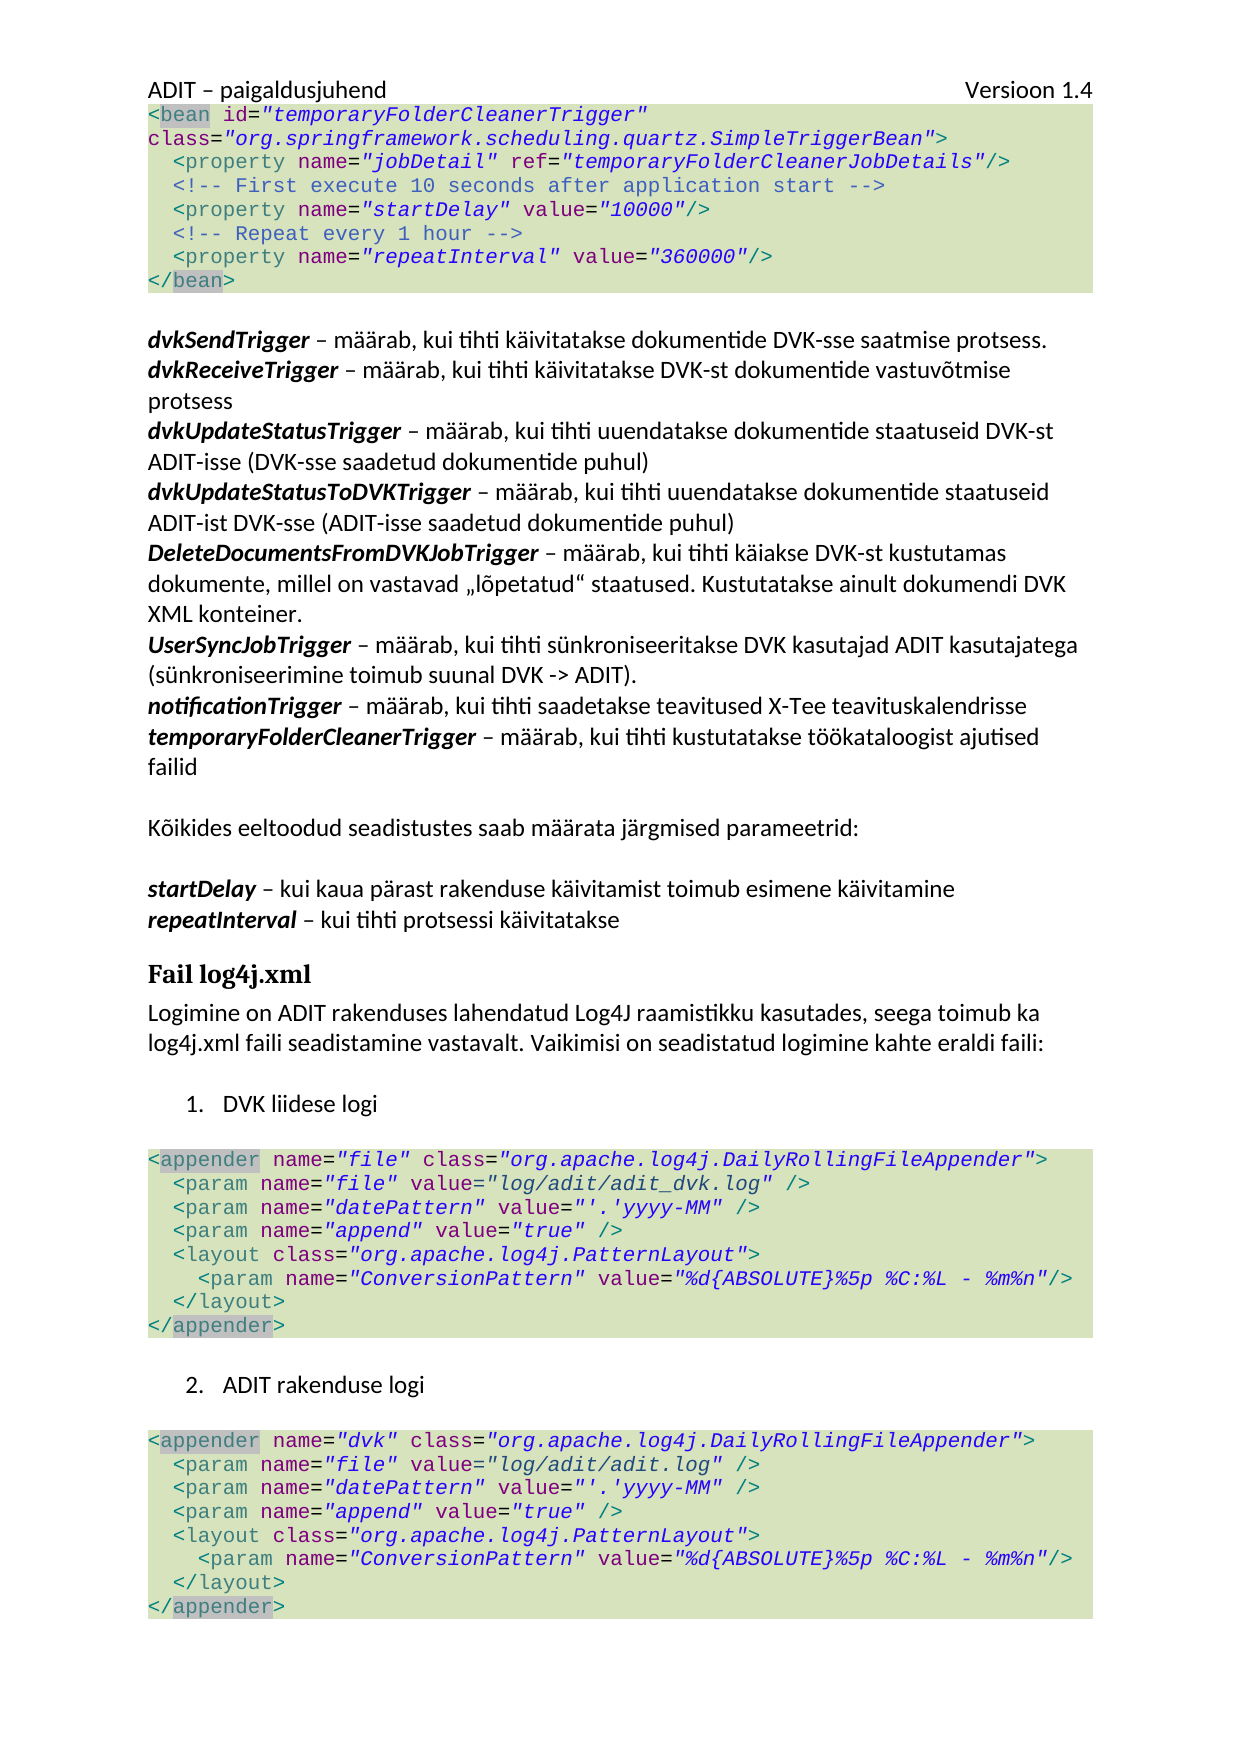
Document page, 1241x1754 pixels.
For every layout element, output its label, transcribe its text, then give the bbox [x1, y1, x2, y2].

text temporaryFolderCleanerTrigger – määrab, kui tihti kustutatakse töökataloogist ajutised failid [148, 721, 1093, 782]
text dvkUpdateStatusTrigger – määrab, kui tihti uuendatakse dokumentide staatuseid DVK-st ADIT-isse (DVK-sse saadetud dokumentide puhul) [148, 416, 1093, 477]
text <property name="startDelay" value="10000"/> [148, 199, 1093, 222]
text <!-- First execute 10 seconds after application start --> [148, 175, 1093, 199]
text <param name="file" value="log/adit/adit_dvk.log" /> [148, 1173, 1093, 1197]
text <param name="append" value="true" /> [148, 1501, 1093, 1525]
text <bean id="temporaryFolderCleanerTrigger" class="org.springframework.scheduling.quartz.SimpleTriggerBean"> [148, 104, 1093, 152]
list ADIT rakenduse logi [185, 1369, 1093, 1399]
text <param name="append" value="true" /> [148, 1220, 1093, 1244]
text UserSyncJobTrigger – määrab, kui tihti sünkroniseeritakse DVK kasutajad ADIT kasutajatega (sünkroniseerimine toimub suunal DVK -> ADIT). [148, 629, 1093, 690]
text startDelay – kui kaua pärast rakenduse käivitamist toimub esimene käivitamine [148, 873, 1093, 904]
list DVK liidese logi [185, 1088, 1093, 1119]
text <property name="jobDetail" ref="temporaryFolderCleanerJobDetails"/> [148, 152, 1093, 175]
text <param name="datePattern" value="'.'yyyy-MM" /> [148, 1197, 1093, 1220]
text repeatInterval – kui tihti protsessi käivitatakse [148, 904, 1093, 934]
text </layout> [148, 1291, 1093, 1315]
text notificationTrigger – määrab, kui tihti saadetakse teavitused X-Tee teavituskalendrisse [148, 690, 1093, 721]
text dvkSendTrigger – määrab, kui tihti käivitatakse dokumentide DVK-sse saatmise protsess. [148, 324, 1093, 354]
text <param name="ConversionPattern" value="%d{ABSOLUTE}%5p %C:%L - %m%n"/> [148, 1268, 1093, 1291]
text <param name="datePattern" value="'.'yyyy-MM" /> [148, 1477, 1093, 1501]
text dvkReceiveTrigger – määrab, kui tihti käivitatakse DVK-st dokumentide vastuvõtmise protsess [148, 354, 1093, 416]
text dvkUpdateStatusToDVKTrigger – määrab, kui tihti uuendatakse dokumentide staatuseid ADIT-ist DVK-sse (ADIT-isse saadetud dokumentide puhul) [148, 477, 1093, 538]
text </appender> [148, 1315, 1093, 1338]
text Kõikides eeltoodud seadistustes saab määrata järgmised parameetrid: [148, 812, 1093, 843]
text <param name="ConversionPattern" value="%d{ABSOLUTE}%5p %C:%L - %m%n"/> [148, 1548, 1093, 1572]
text <layout class="org.apache.log4j.PatternLayout"> [148, 1244, 1093, 1268]
subtitle Fail log4j.xml [148, 959, 1093, 991]
text <param name="file" value="log/adit/adit.log" /> [148, 1454, 1093, 1477]
text </layout> [148, 1572, 1093, 1596]
text <layout class="org.apache.log4j.PatternLayout"> [148, 1525, 1093, 1548]
text <appender name="file" class="org.apache.log4j.DailyRollingFileAppender"> [148, 1149, 1093, 1173]
text Logimine on ADIT rakenduses lahendatud Log4J raamistikku kasutades, seega toimub ka log4j.xml faili seadistamine vastavalt. Vaikimisi on seadistatud logimine kahte eraldi faili: [148, 997, 1093, 1058]
text <!-- Repeat every 1 hour --> [148, 222, 1093, 246]
text <appender name="dvk" class="org.apache.log4j.DailyRollingFileAppender"> [148, 1430, 1093, 1454]
text DeleteDocumentsFromDVKJobTrigger – määrab, kui tihti käiakse DVK-st kustutamas dokumente, millel on vastavad „lõpetatud“ staatused. Kustutatakse ainult dokumendi DVK XML konteiner. [148, 538, 1093, 629]
text </appender> [148, 1596, 1093, 1619]
text <property name="repeatInterval" value="360000"/> [148, 246, 1093, 270]
text </bean> [148, 270, 1093, 293]
